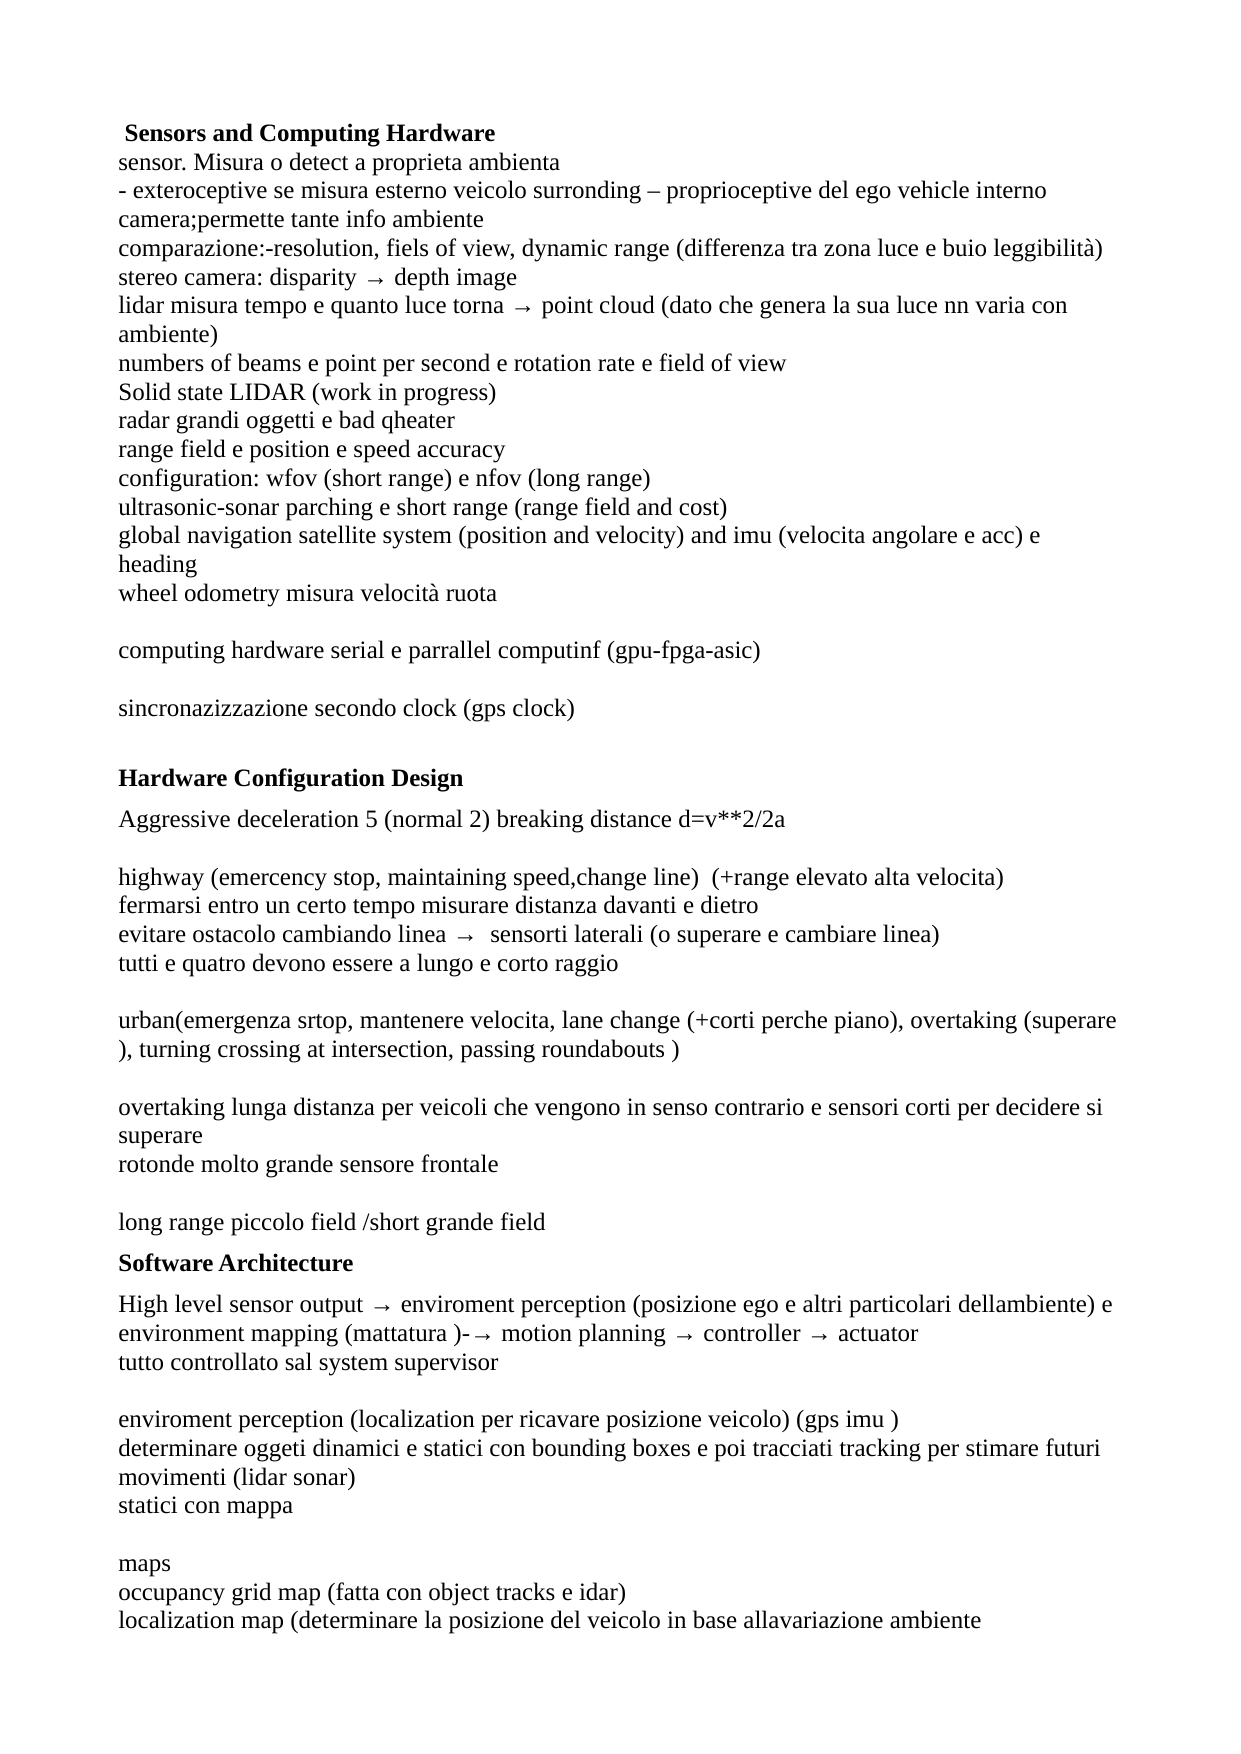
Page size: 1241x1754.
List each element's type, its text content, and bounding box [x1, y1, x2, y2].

text - exteroceptive se misura esterno veicolo surronding – proprioceptive del ego vehicle interno [118, 176, 1122, 204]
text stereo camera: disparity → depth image [118, 262, 1122, 291]
text Solid state LIDAR (work in progress) [118, 377, 1122, 406]
text long range piccolo field /short grande field [118, 1207, 1122, 1236]
text Aggressive deceleration 5 (normal 2) breaking distance d=v**2/2a [118, 804, 1122, 833]
text statici con mappa [118, 1491, 1122, 1519]
text wheel odometry misura velocità ruota [118, 578, 1122, 607]
text ultrasonic-sonar parching e short range (range field and cost) [118, 492, 1122, 521]
text urban(emergenza srtop, mantenere velocita, lane change (+corti perche piano), overtaking (superare ), turning crossing at intersection, passing roundabouts ) [118, 1006, 1122, 1063]
text occupancy grid map (fatta con object tracks e idar) [118, 1577, 1122, 1606]
text evitare ostacolo cambiando linea → sensorti laterali (o superare e cambiare linea) [118, 919, 1122, 948]
text computing hardware serial e parrallel computinf (gpu-fpga-asic) [118, 636, 1122, 664]
text enviroment perception (localization per ricavare posizione veicolo) (gps imu ) [118, 1404, 1122, 1433]
text localization map (determinare la posizione del veicolo in base allavariazione ambiente [118, 1606, 1122, 1634]
text rotonde molto grande sensore frontale [118, 1149, 1122, 1178]
text highway (emercency stop, maintaining speed,change line) (+range elevato alta velocita) [118, 862, 1122, 891]
text determinare oggeti dinamici e statici con bounding boxes e poi tracciati tracking per stimare futuri movimenti (lidar sonar) [118, 1433, 1122, 1491]
text range field e position e speed accuracy [118, 434, 1122, 463]
text Sensors and Computing Hardware [118, 118, 1122, 147]
text High level sensor output → enviroment perception (posizione ego e altri particolari dellambiente) e environment mapping (mattatura )-→ motion planning → controller → actuator [118, 1289, 1122, 1347]
text lidar misura tempo e quanto luce torna → point cloud (dato che genera la sua luce nn varia con ambiente) [118, 291, 1122, 348]
text camera;permette tante info ambiente comparazione:-resolution, fiels of view, dynamic range (differenza tra zona luce e buio leggibilità) [118, 204, 1122, 262]
text radar grandi oggetti e bad qheater [118, 406, 1122, 434]
text tutti e quatro devono essere a lungo e corto raggio [118, 948, 1122, 977]
text fermarsi entro un certo tempo misurare distanza davanti e dietro [118, 891, 1122, 919]
subtitle Software Architecture [118, 1248, 1122, 1277]
text tutto controllato sal system supervisor [118, 1347, 1122, 1376]
text numbers of beams e point per second e rotation rate e field of view [118, 348, 1122, 377]
text sincronazizzazione secondo clock (gps clock) [118, 693, 1122, 722]
text maps [118, 1548, 1122, 1577]
text configuration: wfov (short range) e nfov (long range) [118, 463, 1122, 492]
text global navigation satellite system (position and velocity) and imu (velocita angolare e acc) e heading [118, 521, 1122, 578]
text overtaking lunga distanza per veicoli che vengono in senso contrario e sensori corti per decidere si superare [118, 1092, 1122, 1149]
text sensor. Misura o detect a proprieta ambienta [118, 147, 1122, 176]
subtitle Hardware Configuration Design [118, 763, 1122, 792]
